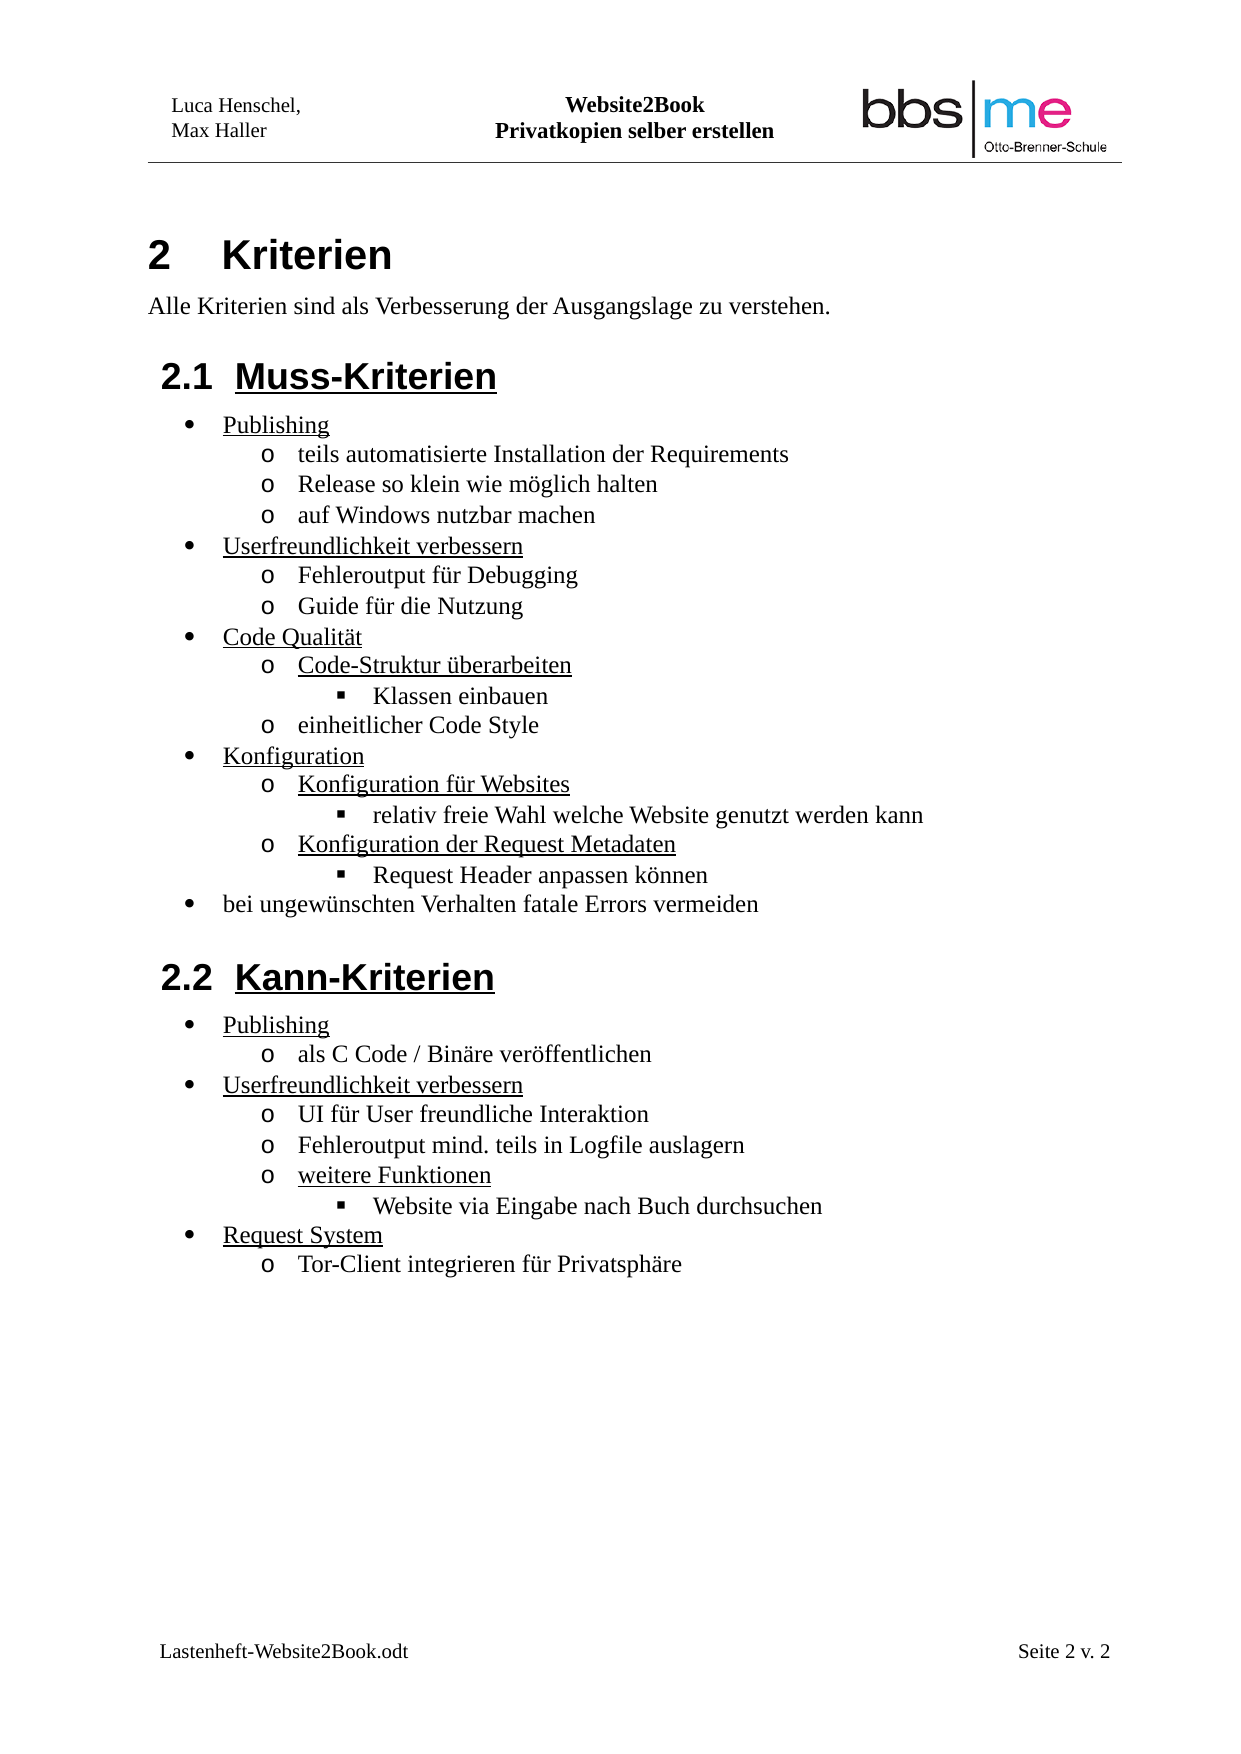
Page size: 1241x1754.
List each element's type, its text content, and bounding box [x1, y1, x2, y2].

list Code Qualität [185, 622, 1122, 650]
list einheitlicher Code Style [260, 710, 1122, 741]
text Alle Kriterien sind als Verbesserung der Ausgangslage zu verstehen. [148, 291, 1122, 320]
subtitle Muss-Kriterien [161, 354, 1122, 397]
list Website via Eingabe nach Buch durchsuchen [335, 1191, 1122, 1220]
list UI für User freundliche Interaktion [260, 1099, 1122, 1130]
subtitle Kriterien [148, 231, 1122, 278]
subtitle Kann-Kriterien [161, 955, 1122, 998]
list Release so klein wie möglich halten [260, 469, 1122, 500]
list Fehleroutput für Debugging [260, 560, 1122, 591]
picture [862, 80, 1107, 158]
list Userfreundlichkeit verbessern [185, 531, 1122, 560]
list Code-Struktur überarbeiten [260, 650, 1122, 681]
list Fehleroutput mind. teils in Logfile auslagern [260, 1130, 1122, 1161]
list Tor-Client integrieren für Privatsphäre [260, 1249, 1122, 1280]
list bei ungewünschten Verhalten fatale Errors vermeiden [185, 889, 1122, 917]
list Guide für die Nutzung [260, 591, 1122, 622]
list Konfiguration für Websites [260, 769, 1122, 800]
list Request Header anpassen können [335, 860, 1122, 889]
list Konfiguration der Request Metadaten [260, 829, 1122, 860]
list als C Code / Binäre veröffentlichen [260, 1039, 1122, 1070]
list teils automatisierte Installation der Requirements [260, 439, 1122, 469]
list Publishing [185, 410, 1122, 439]
list Userfreundlichkeit verbessern [185, 1070, 1122, 1099]
list auf Windows nutzbar machen [260, 500, 1122, 531]
list relativ freie Wahl welche Website genutzt werden kann [335, 800, 1122, 829]
list Publishing [185, 1011, 1122, 1039]
list Klassen einbauen [335, 681, 1122, 710]
list Request System [185, 1220, 1122, 1249]
list weitere Funktionen [260, 1161, 1122, 1191]
list Konfiguration [185, 741, 1122, 769]
